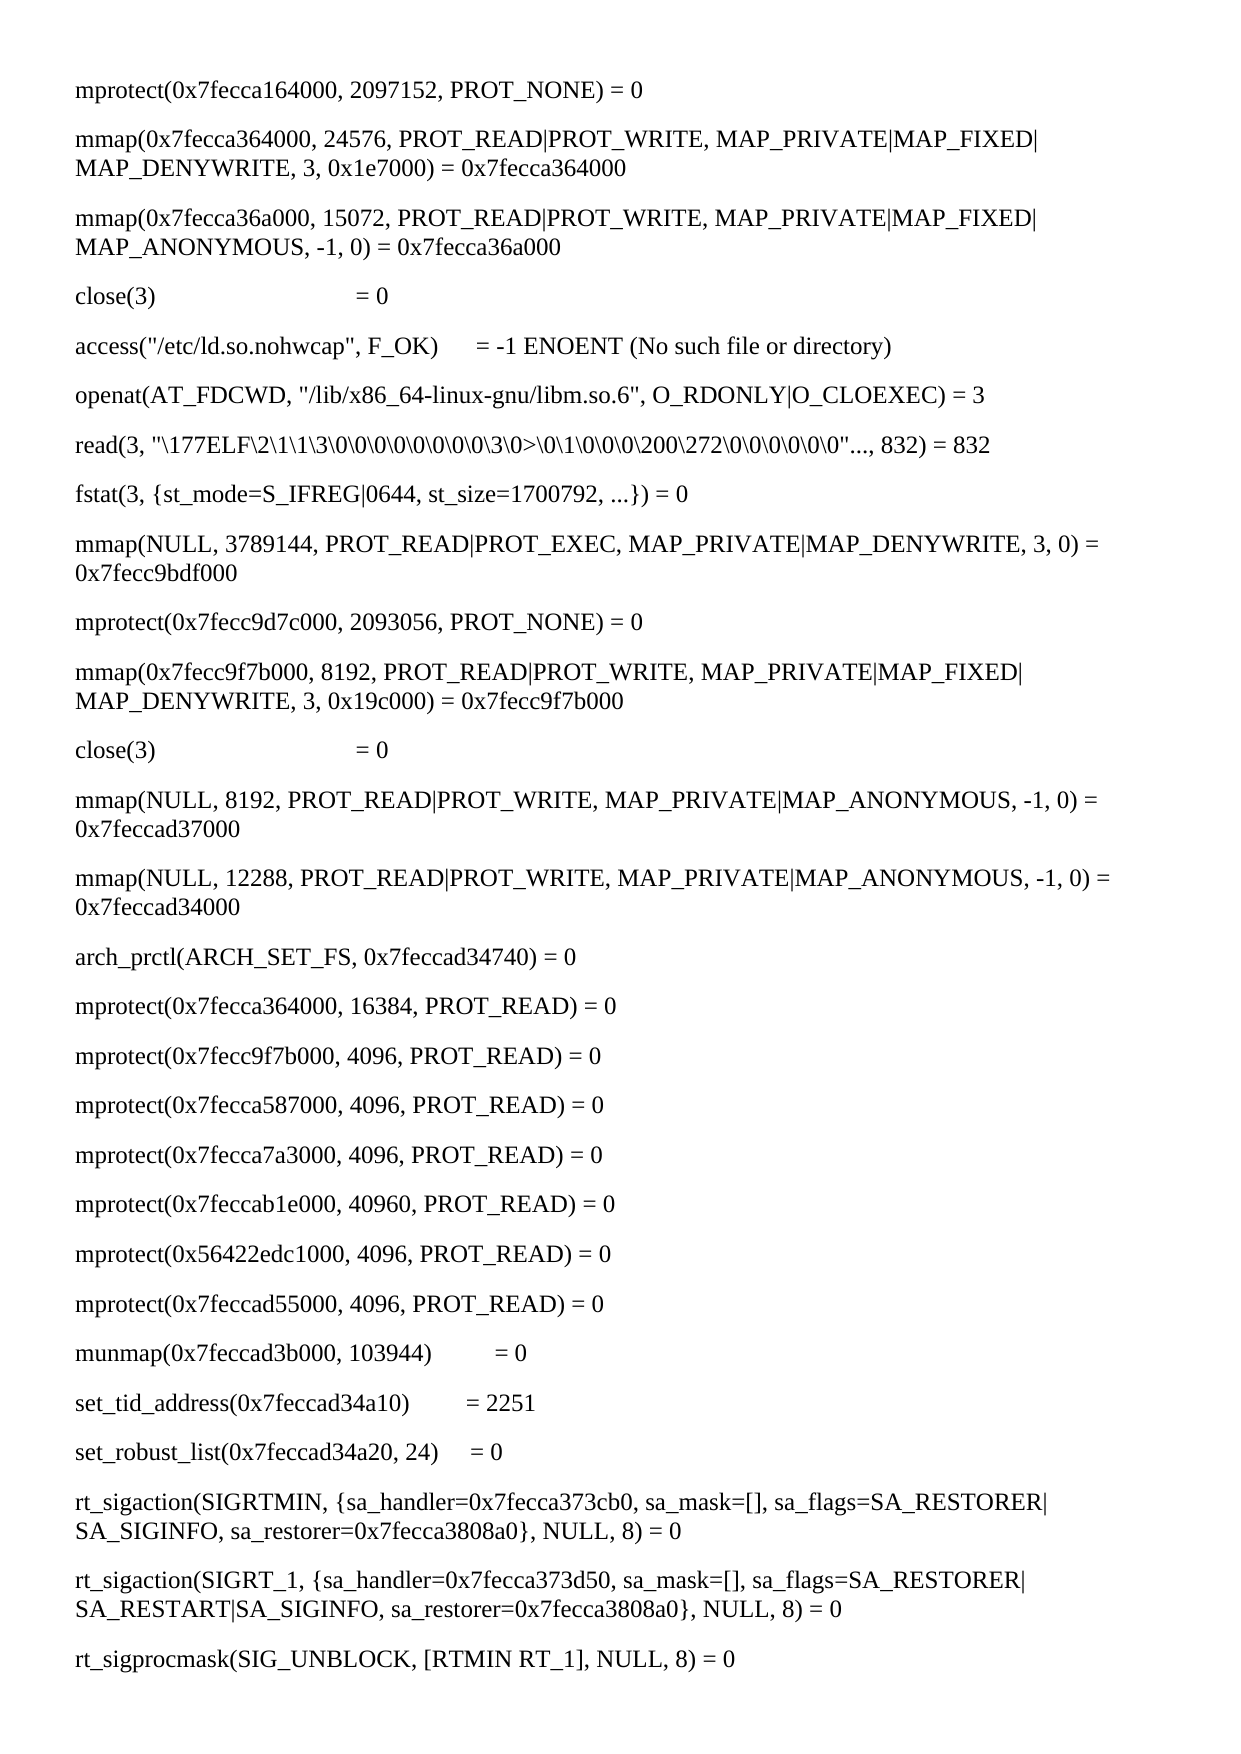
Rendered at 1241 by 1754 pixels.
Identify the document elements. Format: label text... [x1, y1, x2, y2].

text mmap(NULL, 12288, PROT_READ|PROT_WRITE, MAP_PRIVATE|MAP_ANONYMOUS, -1, 0) = 0x7feccad34000 [75, 863, 1147, 921]
text close(3) = 0 [75, 281, 1147, 310]
text mmap(0x7fecc9f7b000, 8192, PROT_READ|PROT_WRITE, MAP_PRIVATE|MAP_FIXED|MAP_DENYWRITE, 3, 0x19c000) = 0x7fecc9f7b000 [75, 657, 1147, 714]
text access("/etc/ld.so.nohwcap", F_OK) = -1 ENOENT (No such file or directory) [75, 331, 1147, 359]
text mmap(NULL, 3789144, PROT_READ|PROT_EXEC, MAP_PRIVATE|MAP_DENYWRITE, 3, 0) = 0x7fecc9bdf000 [75, 529, 1147, 587]
text mprotect(0x7fecc9f7b000, 4096, PROT_READ) = 0 [75, 1041, 1147, 1069]
text rt_sigaction(SIGRT_1, {sa_handler=0x7fecca373d50, sa_mask=[], sa_flags=SA_RESTORER|SA_RESTART|SA_SIGINFO, sa_restorer=0x7fecca3808a0}, NULL, 8) = 0 [75, 1565, 1147, 1623]
text close(3) = 0 [75, 735, 1147, 764]
text fstat(3, {st_mode=S_IFREG|0644, st_size=1700792, ...}) = 0 [75, 479, 1147, 508]
text mprotect(0x7feccad55000, 4096, PROT_READ) = 0 [75, 1289, 1147, 1317]
text mprotect(0x7fecca7a3000, 4096, PROT_READ) = 0 [75, 1140, 1147, 1169]
text read(3, "\177ELF\2\1\1\3\0\0\0\0\0\0\0\0\3\0>\0\1\0\0\0\200\272\0\0\0\0\0\0"..., 832) = 832 [75, 430, 1147, 459]
text mmap(NULL, 8192, PROT_READ|PROT_WRITE, MAP_PRIVATE|MAP_ANONYMOUS, -1, 0) = 0x7feccad37000 [75, 785, 1147, 842]
text mprotect(0x7fecc9d7c000, 2093056, PROT_NONE) = 0 [75, 607, 1147, 636]
text set_tid_address(0x7feccad34a10) = 2251 [75, 1388, 1147, 1417]
text mmap(0x7fecca364000, 24576, PROT_READ|PROT_WRITE, MAP_PRIVATE|MAP_FIXED|MAP_DENYWRITE, 3, 0x1e7000) = 0x7fecca364000 [75, 124, 1147, 182]
text set_robust_list(0x7feccad34a20, 24) = 0 [75, 1437, 1147, 1466]
text rt_sigprocmask(SIG_UNBLOCK, [RTMIN RT_1], NULL, 8) = 0 [75, 1644, 1147, 1672]
text munmap(0x7feccad3b000, 103944) = 0 [75, 1338, 1147, 1367]
text mprotect(0x56422edc1000, 4096, PROT_READ) = 0 [75, 1239, 1147, 1268]
text mprotect(0x7fecca587000, 4096, PROT_READ) = 0 [75, 1090, 1147, 1119]
text openat(AT_FDCWD, "/lib/x86_64-linux-gnu/libm.so.6", O_RDONLY|O_CLOEXEC) = 3 [75, 380, 1147, 409]
text mmap(0x7fecca36a000, 15072, PROT_READ|PROT_WRITE, MAP_PRIVATE|MAP_FIXED|MAP_ANONYMOUS, -1, 0) = 0x7fecca36a000 [75, 203, 1147, 260]
text mprotect(0x7fecca164000, 2097152, PROT_NONE) = 0 [75, 75, 1147, 104]
text rt_sigaction(SIGRTMIN, {sa_handler=0x7fecca373cb0, sa_mask=[], sa_flags=SA_RESTORER|SA_SIGINFO, sa_restorer=0x7fecca3808a0}, NULL, 8) = 0 [75, 1487, 1147, 1544]
text arch_prctl(ARCH_SET_FS, 0x7feccad34740) = 0 [75, 942, 1147, 970]
text mprotect(0x7fecca364000, 16384, PROT_READ) = 0 [75, 991, 1147, 1020]
text mprotect(0x7feccab1e000, 40960, PROT_READ) = 0 [75, 1189, 1147, 1218]
